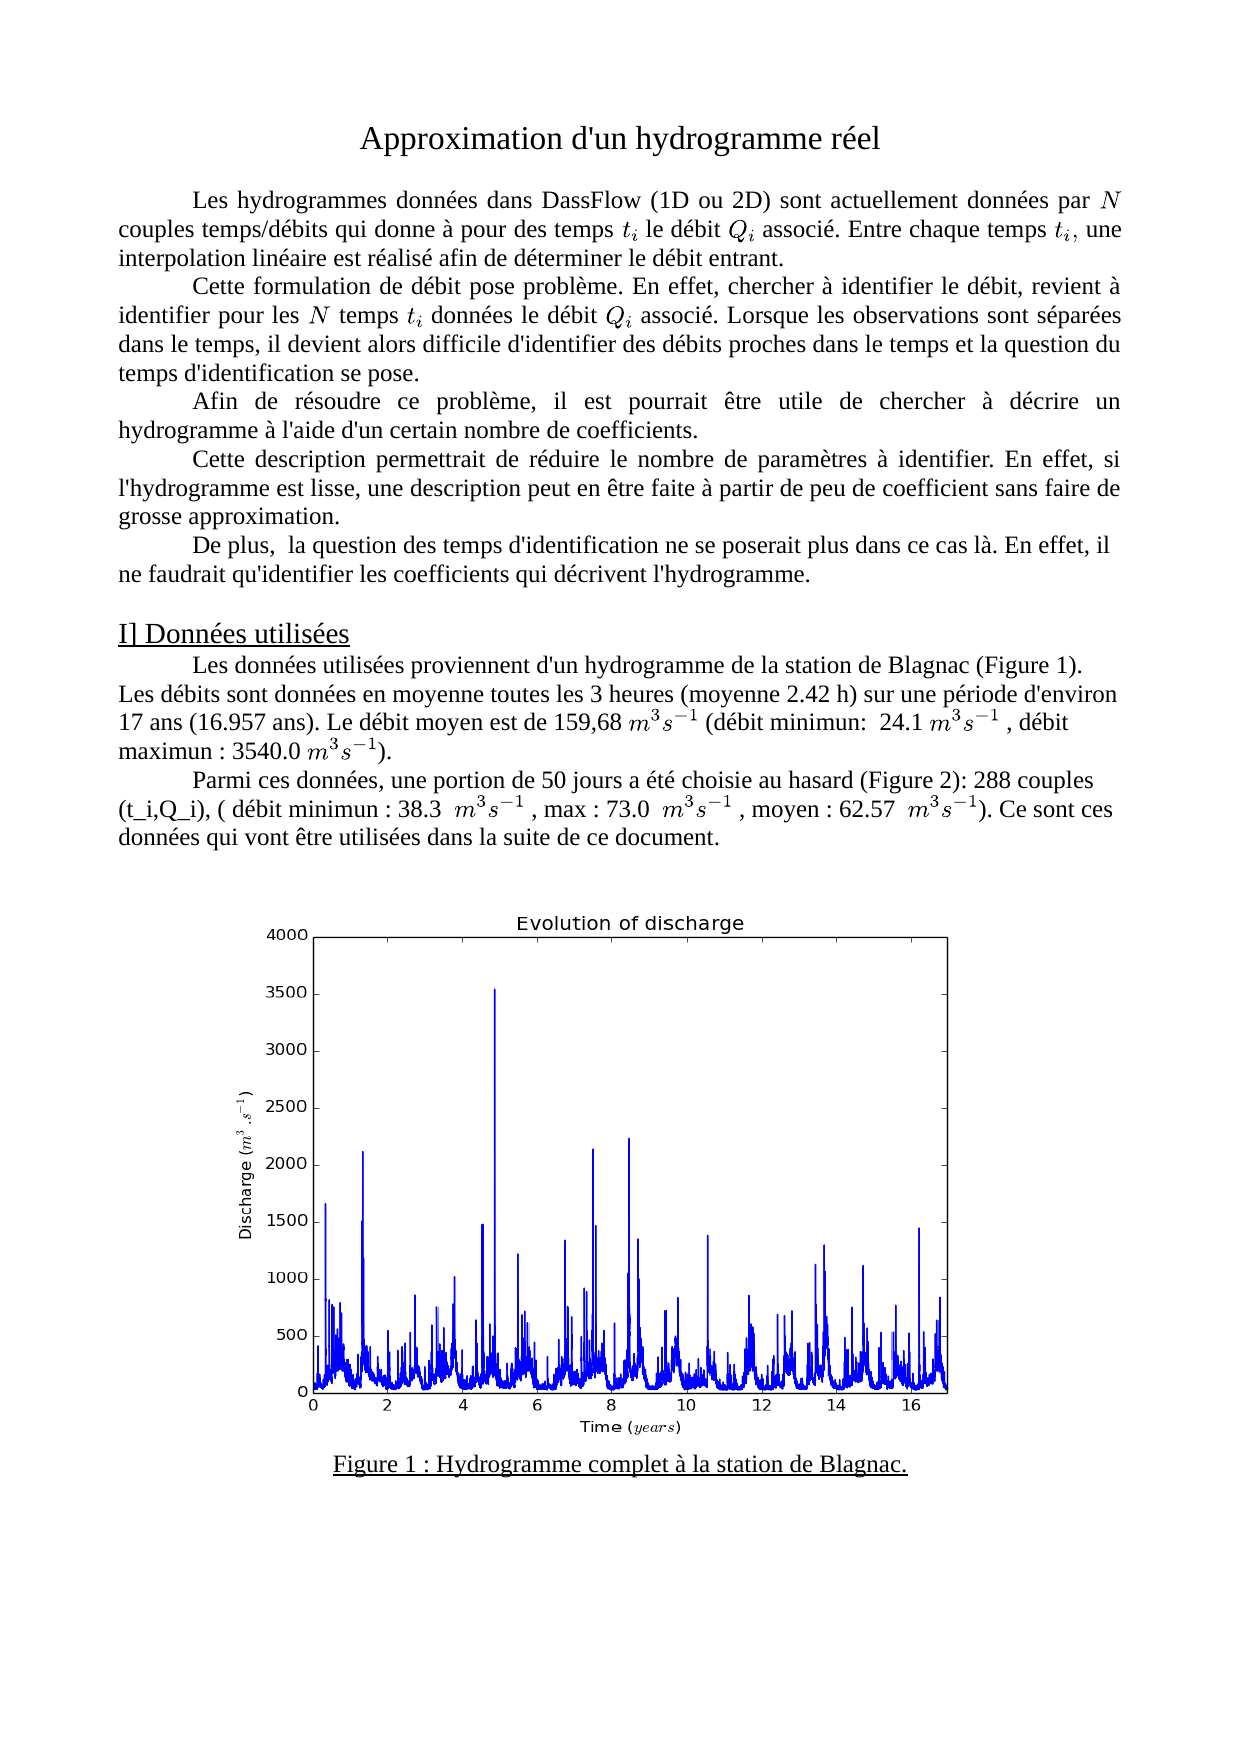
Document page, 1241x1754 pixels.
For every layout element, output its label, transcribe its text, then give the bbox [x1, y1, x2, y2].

text Afin de résoudre ce problème, il est pourrait être utile de chercher à décrire un hydrogramme à l'aide d'un certain nombre de coefficients. [118, 386, 1122, 444]
text Cette formulation de débit pose problème. En effet, chercher à identifier le débit, revient à identifier pour les temps données le débit associé. Lorsque les observations sont séparées dans le temps, il devient alors difficile d'identifier des débits proches dans le temps et la question du temps d'identification se pose. [118, 271, 1122, 386]
text Les hydrogrammes données dans DassFlow (1D ou 2D) sont actuellement données par couples temps/débits qui donne à pour des temps le débit associé. Entre chaque temps une interpolation linéaire est réalisé afin de déterminer le débit entrant. [118, 185, 1122, 271]
text De plus, la question des temps d'identification ne se poserait plus dans ce cas là. En effet, il ne faudrait qu'identifier les coefficients qui décrivent l'hydrogramme. [118, 530, 1122, 588]
text I] Données utilisées [118, 616, 1122, 650]
text Les données utilisées proviennent d'un hydrogramme de la station de Blagnac (Figure 1). Les débits sont données en moyenne toutes les 3 heures (moyenne 2.42 h) sur une période d'environ 17 ans (16.957 ans). Le débit moyen est de 159,68 (débit minimun: 24.1 , débit maximun : 3540.0 ). [118, 650, 1122, 765]
picture [211, 880, 1029, 1450]
text Cette description permettrait de réduire le nombre de paramètres à identifier. En effet, si l'hydrogramme est lisse, une description peut en être faite à partir de peu de coefficient sans faire de grosse approximation. [118, 444, 1122, 530]
text Figure 1 : Hydrogramme complet à la station de Blagnac. [118, 880, 1122, 1478]
text Approximation d'un hydrogramme réel [118, 118, 1122, 156]
text Parmi ces données, une portion de 50 jours a été choisie au hasard (Figure 2): 288 couples (t_i,Q_i), ( débit minimun : 38.3 , max : 73.0 , moyen : 62.57 ). Ce sont ces données qui vont être utilisées dans la suite de ce document. [118, 765, 1122, 851]
